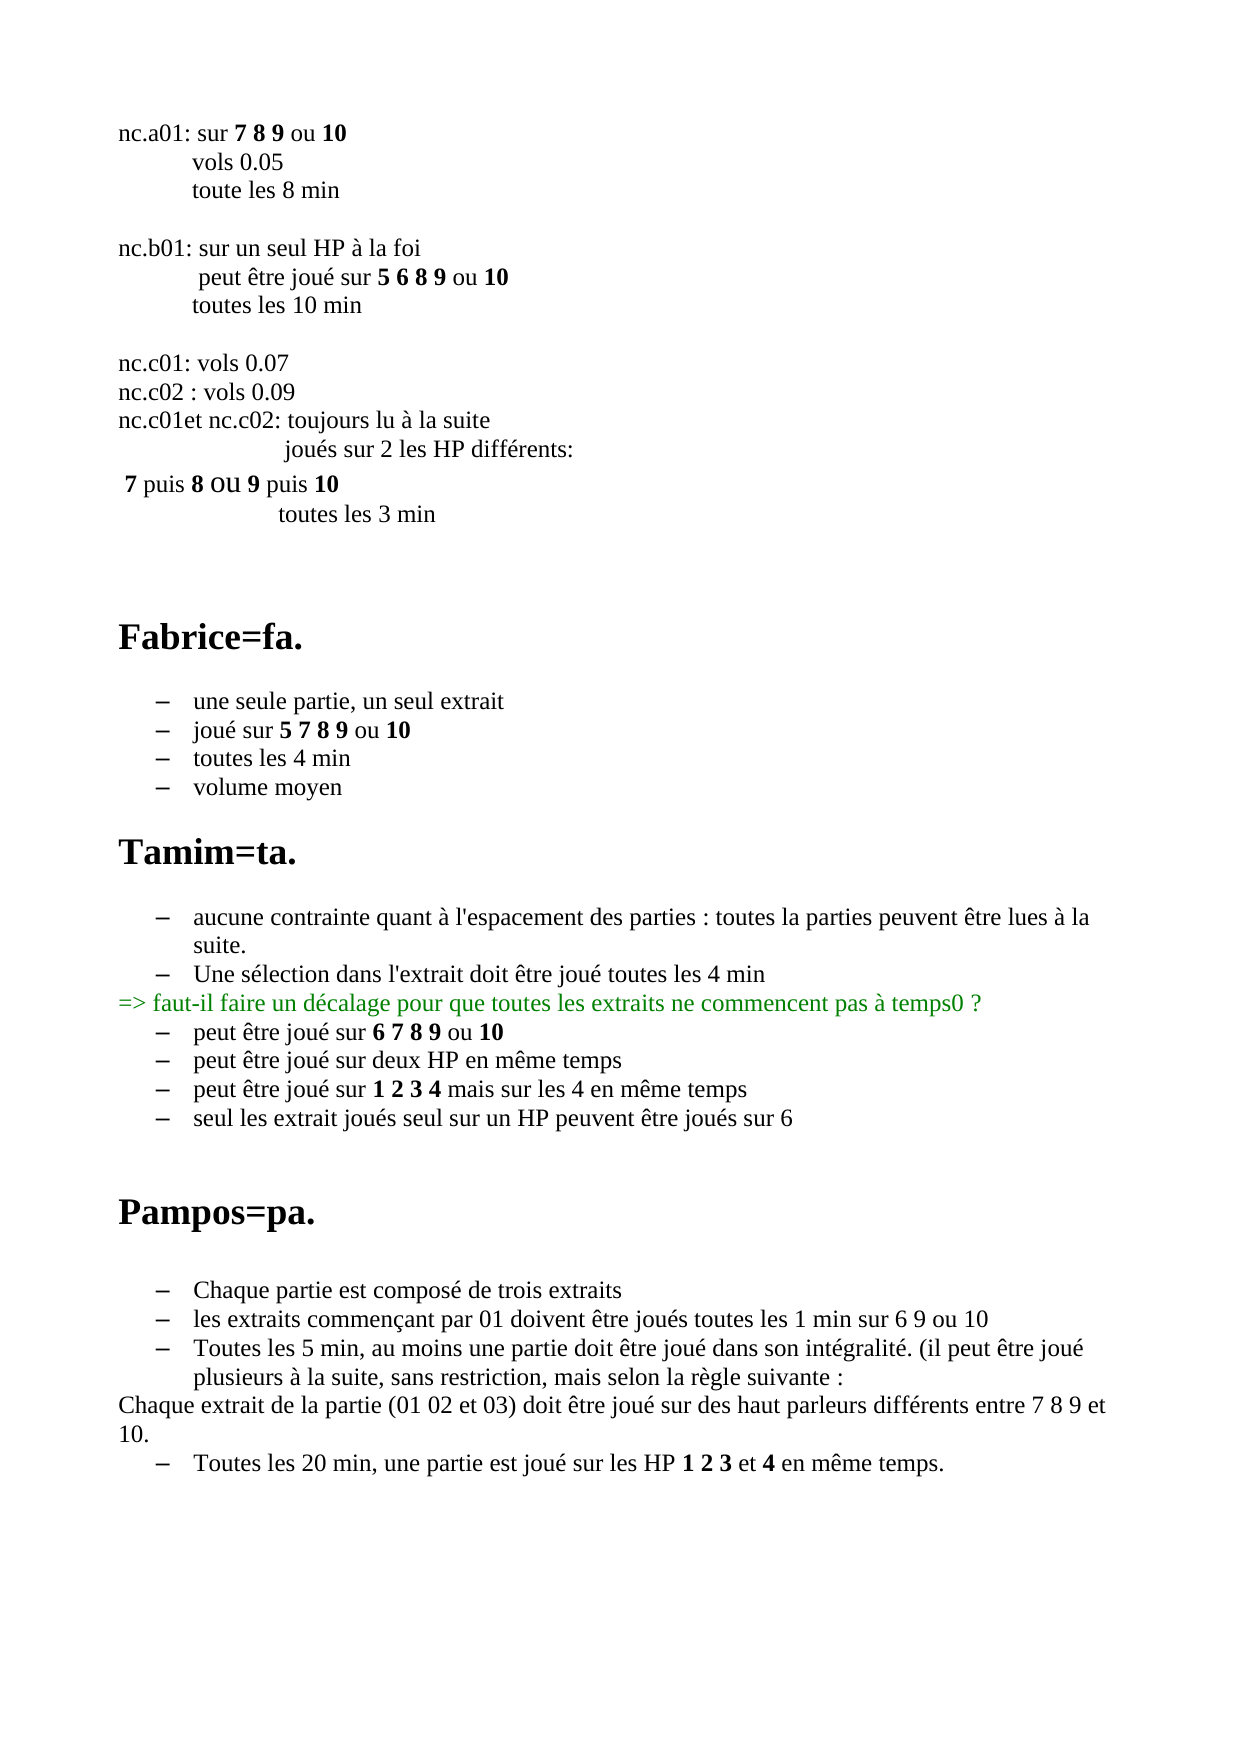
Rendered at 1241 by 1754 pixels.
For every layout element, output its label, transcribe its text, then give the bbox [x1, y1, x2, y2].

text toutes les 10 min [118, 291, 1122, 319]
list Toutes les 20 min, une partie est joué sur les HP 1 2 3 et 4 en même temps. [156, 1448, 1122, 1477]
text Chaque extrait de la partie (01 02 et 03) doit être joué sur des haut parleurs différents entre 7 8 9 et 10. [118, 1390, 1122, 1448]
list Toutes les 5 min, au moins une partie doit être joué dans son intégralité. (il peut être joué plusieurs à la suite, sans restriction, mais selon la règle suivante : [156, 1333, 1122, 1390]
list peut être joué sur 6 7 8 9 ou 10 [156, 1017, 1122, 1045]
list les extraits commençant par 01 doivent être joués toutes les 1 min sur 6 9 ou 10 [156, 1304, 1122, 1333]
text joués sur 2 les HP différents: [118, 434, 1122, 463]
text toutes les 3 min [118, 499, 1122, 528]
text vols 0.05 [118, 147, 1122, 176]
list toutes les 4 min [156, 743, 1122, 772]
list peut être joué sur 1 2 3 4 mais sur les 4 en même temps [156, 1074, 1122, 1103]
list Chaque partie est composé de trois extraits [156, 1275, 1122, 1304]
text nc.b01: sur un seul HP à la foi [118, 233, 1122, 262]
list joué sur 5 7 8 9 ou 10 [156, 715, 1122, 743]
text Fabrice=fa. [118, 614, 1122, 657]
text nc.c02 : vols 0.09 [118, 377, 1122, 406]
list seul les extrait joués seul sur un HP peuvent être joués sur 6 [156, 1103, 1122, 1132]
text nc.c01: vols 0.07 [118, 348, 1122, 377]
text nc.c01et nc.c02: toujours lu à la suite [118, 406, 1122, 434]
list aucune contrainte quant à l'espacement des parties : toutes la parties peuvent être lues à la suite. [156, 902, 1122, 959]
text Pampos=pa. [118, 1189, 1122, 1232]
text Tamim=ta. [118, 830, 1122, 873]
list une seule partie, un seul extrait [156, 686, 1122, 715]
text toute les 8 min [118, 176, 1122, 204]
text nc.a01: sur 7 8 9 ou 10 [118, 118, 1122, 147]
text peut être joué sur 5 6 8 9 ou 10 [118, 262, 1122, 291]
list Une sélection dans l'extrait doit être joué toutes les 4 min [156, 959, 1122, 988]
text => faut-il faire un décalage pour que toutes les extraits ne commencent pas à temps0 ? [118, 988, 1122, 1017]
list peut être joué sur deux HP en même temps [156, 1045, 1122, 1074]
text 7 puis 8 ou 9 puis 10 [118, 463, 1122, 499]
list volume moyen [156, 772, 1122, 801]
